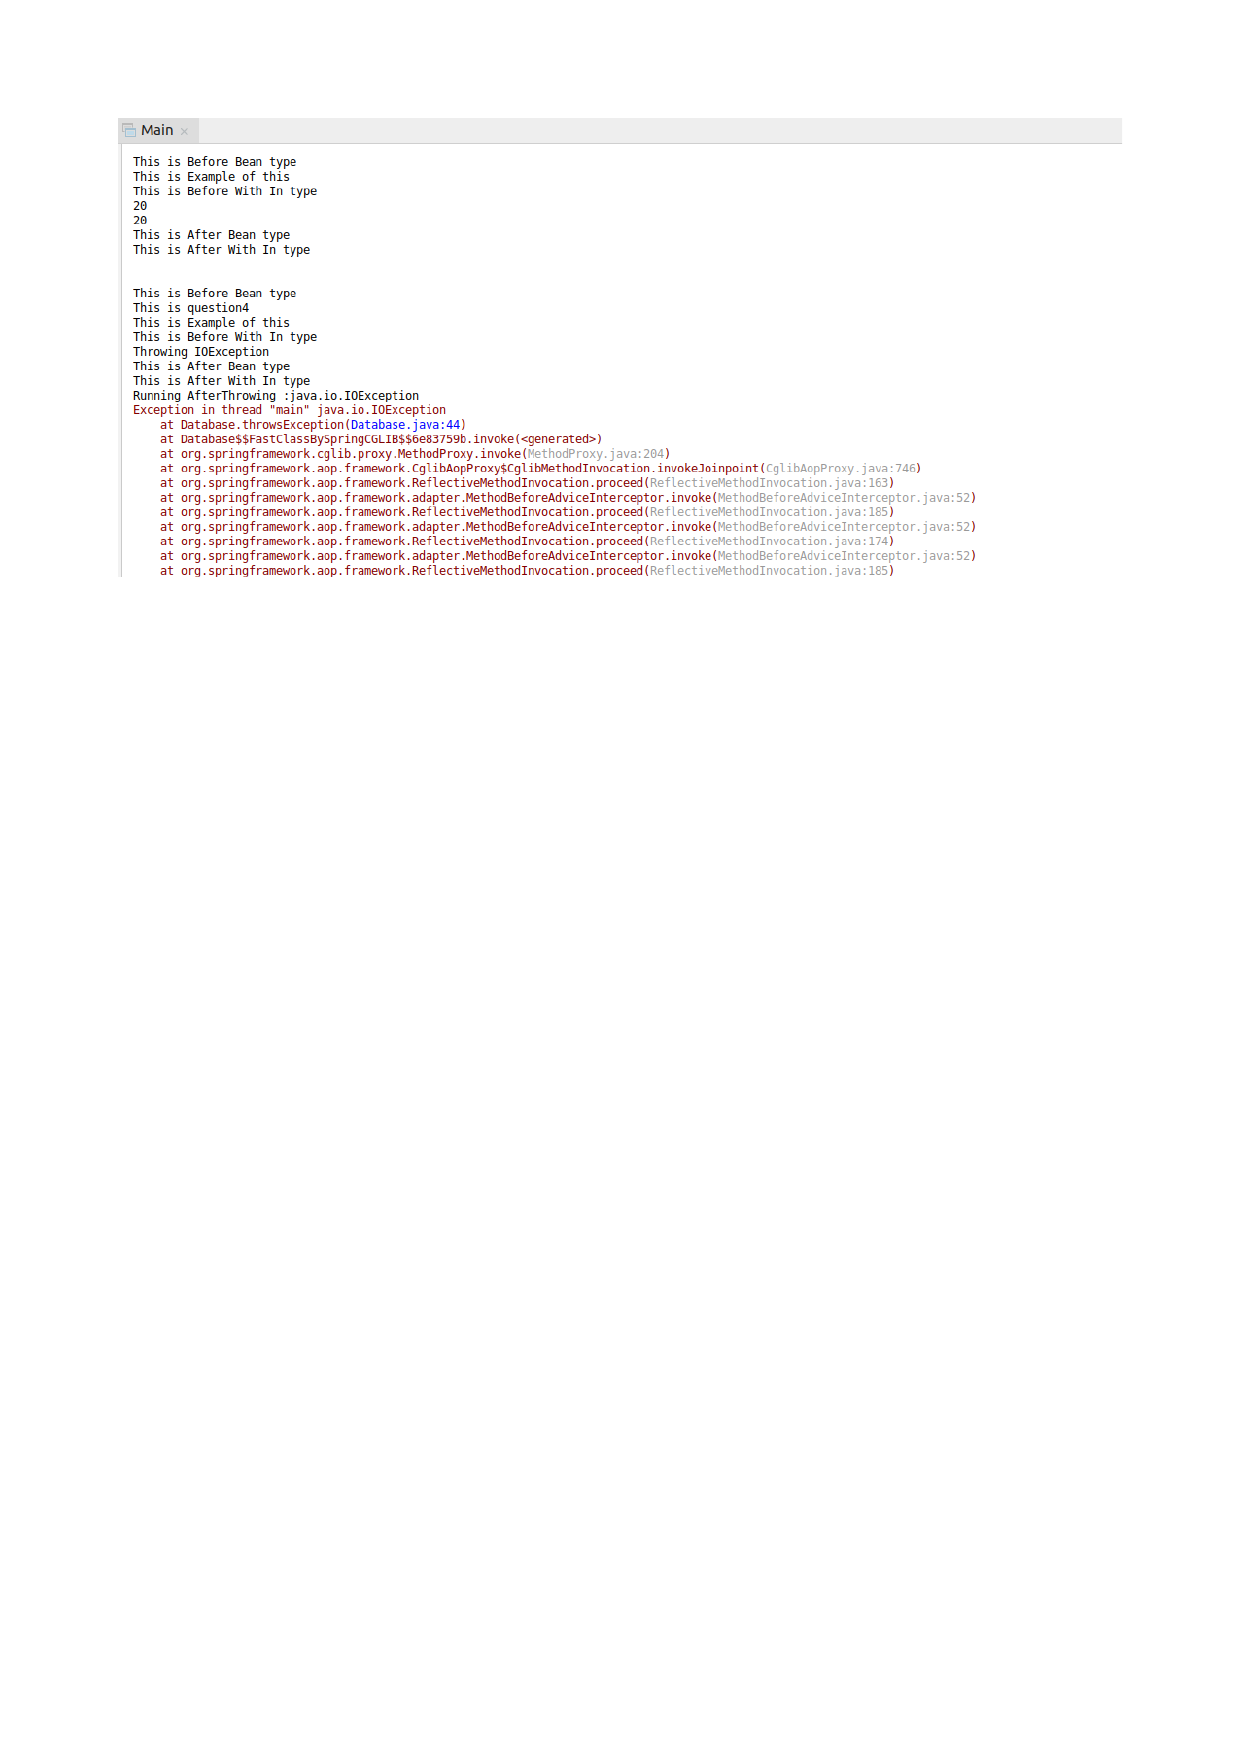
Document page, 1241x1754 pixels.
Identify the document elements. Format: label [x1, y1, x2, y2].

picture [118, 118, 1123, 577]
